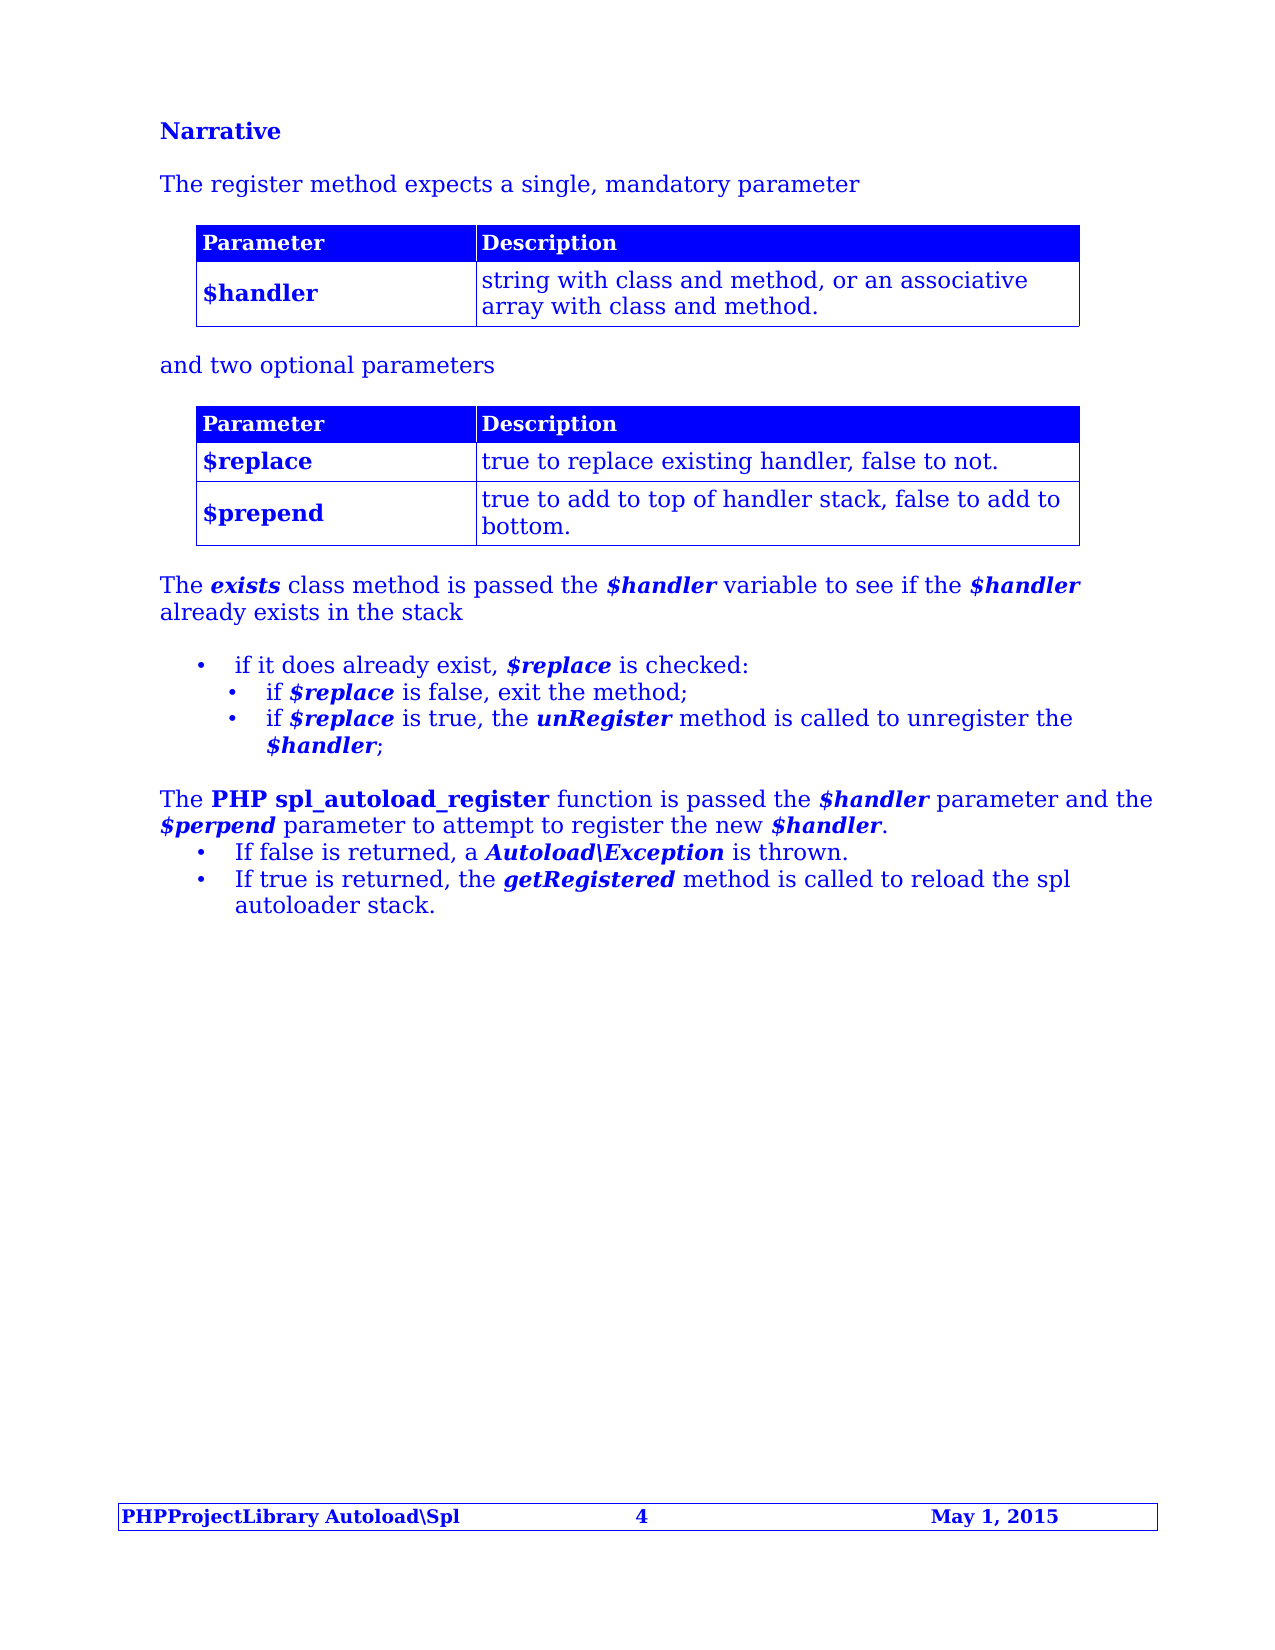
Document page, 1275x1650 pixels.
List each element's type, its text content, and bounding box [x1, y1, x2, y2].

list if $replace is false, exit the method; [228, 679, 1157, 706]
table_header Description [477, 407, 1079, 442]
table_cell string with class and method, or an associative array with class and method. [477, 262, 1079, 326]
table_header Description [477, 226, 1079, 261]
table_cell $prepend [197, 482, 476, 545]
text The exists class method is passed the $handler variable to see if the $handler already exists in the stack [159, 572, 1157, 626]
list if $replace is true, the unRegister method is called to unregister the $handler; [228, 706, 1157, 759]
table_cell $handler [197, 262, 476, 326]
text The register method expects a single, mandatory parameter [159, 172, 1157, 198]
list if it does already exist, $replace is checked: [197, 652, 1157, 679]
table_header Parameter [197, 226, 476, 261]
table_cell true to replace existing handler, false to not. [477, 443, 1079, 481]
table_cell true to add to top of handler stack, false to add to bottom. [477, 482, 1079, 545]
table_cell $replace [197, 443, 476, 481]
text The PHP spl_autoload_register function is passed the $handler parameter and the $perpend parameter to attempt to register the new $handler. [159, 786, 1157, 839]
text Narrative [159, 118, 1157, 145]
list If false is returned, a Autoload\Exception is thrown. [197, 839, 1157, 866]
text and two optional parameters [159, 353, 1157, 379]
list If true is returned, the getRegistered method is called to reload the spl autoloader stack. [197, 866, 1157, 919]
table_header Parameter [197, 407, 476, 442]
